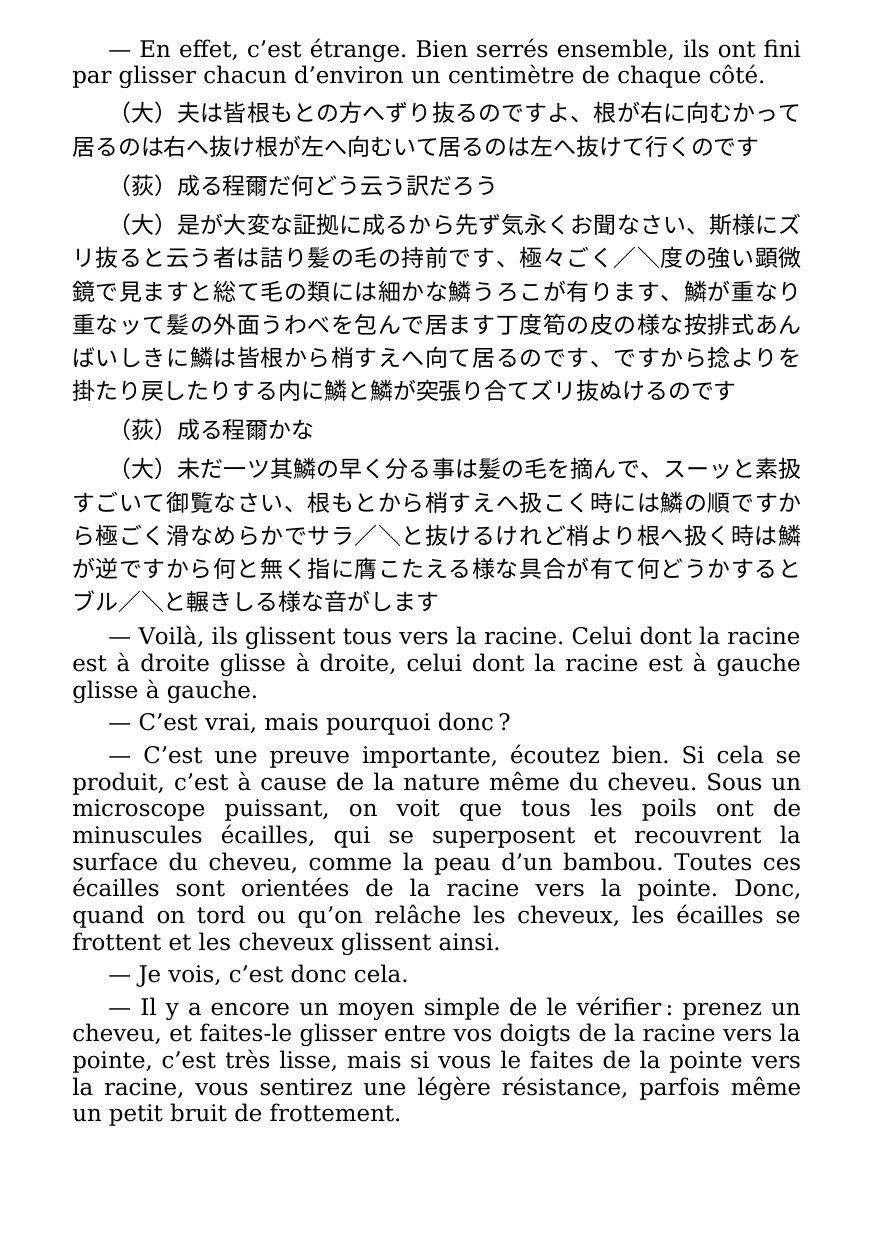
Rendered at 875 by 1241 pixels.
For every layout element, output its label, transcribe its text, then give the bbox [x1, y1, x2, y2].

text （大）未だ一ツ其鱗の早く分る事は髪の毛を摘んで、スーッと素扱すごいて御覧なさい、根もとから梢すえへ扱こく時には鱗の順ですから極ごく滑なめらかでサラ／＼と抜けるけれど梢より根へ扱く時は鱗が逆ですから何と無く指に膺こたえる様な具合が有て何どうかするとブル／＼と輾きしる様な音がします [72, 451, 802, 617]
text — C’est une preuve importante, écoutez bien. Si cela se produit, c’est à cause de la nature même du cheveu. Sous un microscope puissant, on voit que tous les poils ont de minuscules écailles, qui se superposent et recouvrent la surface du cheveu, comme la peau d’un bambou. Toutes ces écailles sont orientées de la racine vers la pointe. Donc, quand on tord ou qu’on relâche les cheveux, les écailles se frottent et les cheveux glissent ainsi. [72, 742, 802, 955]
text — Voilà, ils glissent tous vers la racine. Celui dont la racine est à droite glisse à droite, celui dont la racine est à gauche glisse à gauche. [72, 623, 802, 703]
text — En effet, c’est étrange. Bien serrés ensemble, ils ont fini par glisser chacun d’environ un centimètre de chaque côté. [72, 36, 802, 89]
text （大）是が大変な証拠に成るから先ず気永くお聞なさい、斯様にズリ抜ると云う者は詰り髪の毛の持前です、極々ごく／＼度の強い顕微鏡で見ますと総て毛の類には細かな鱗うろこが有ります、鱗が重なり重なッて髪の外面うわべを包んで居ます丁度筍の皮の様な按排式あんばいしきに鱗は皆根から梢すえへ向て居るのです、ですから捻よりを掛たり戻したりする内に鱗と鱗が突張り合てズリ抜ぬけるのです [72, 207, 802, 406]
text （荻）成る程爾かな [72, 412, 802, 445]
text （荻）成る程爾だ何どう云う訳だろう [72, 168, 802, 201]
text — C’est vrai, mais pourquoi donc ? [72, 709, 802, 736]
text （大）夫は皆根もとの方へずり抜るのですよ、根が右に向むかって居るのは右へ抜け根が左へ向むいて居るのは左へ抜けて行くのです [72, 95, 802, 162]
text — Il y a encore un moyen simple de le vérifier : prenez un cheveu, et faites-le glisser entre vos doigts de la racine vers la pointe, c’est très lisse, mais si vous le faites de la pointe vers la racine, vous sentirez une légère résistance, parfois même un petit bruit de frottement. [72, 994, 802, 1127]
text — Je vois, c’est donc cela. [72, 961, 802, 988]
